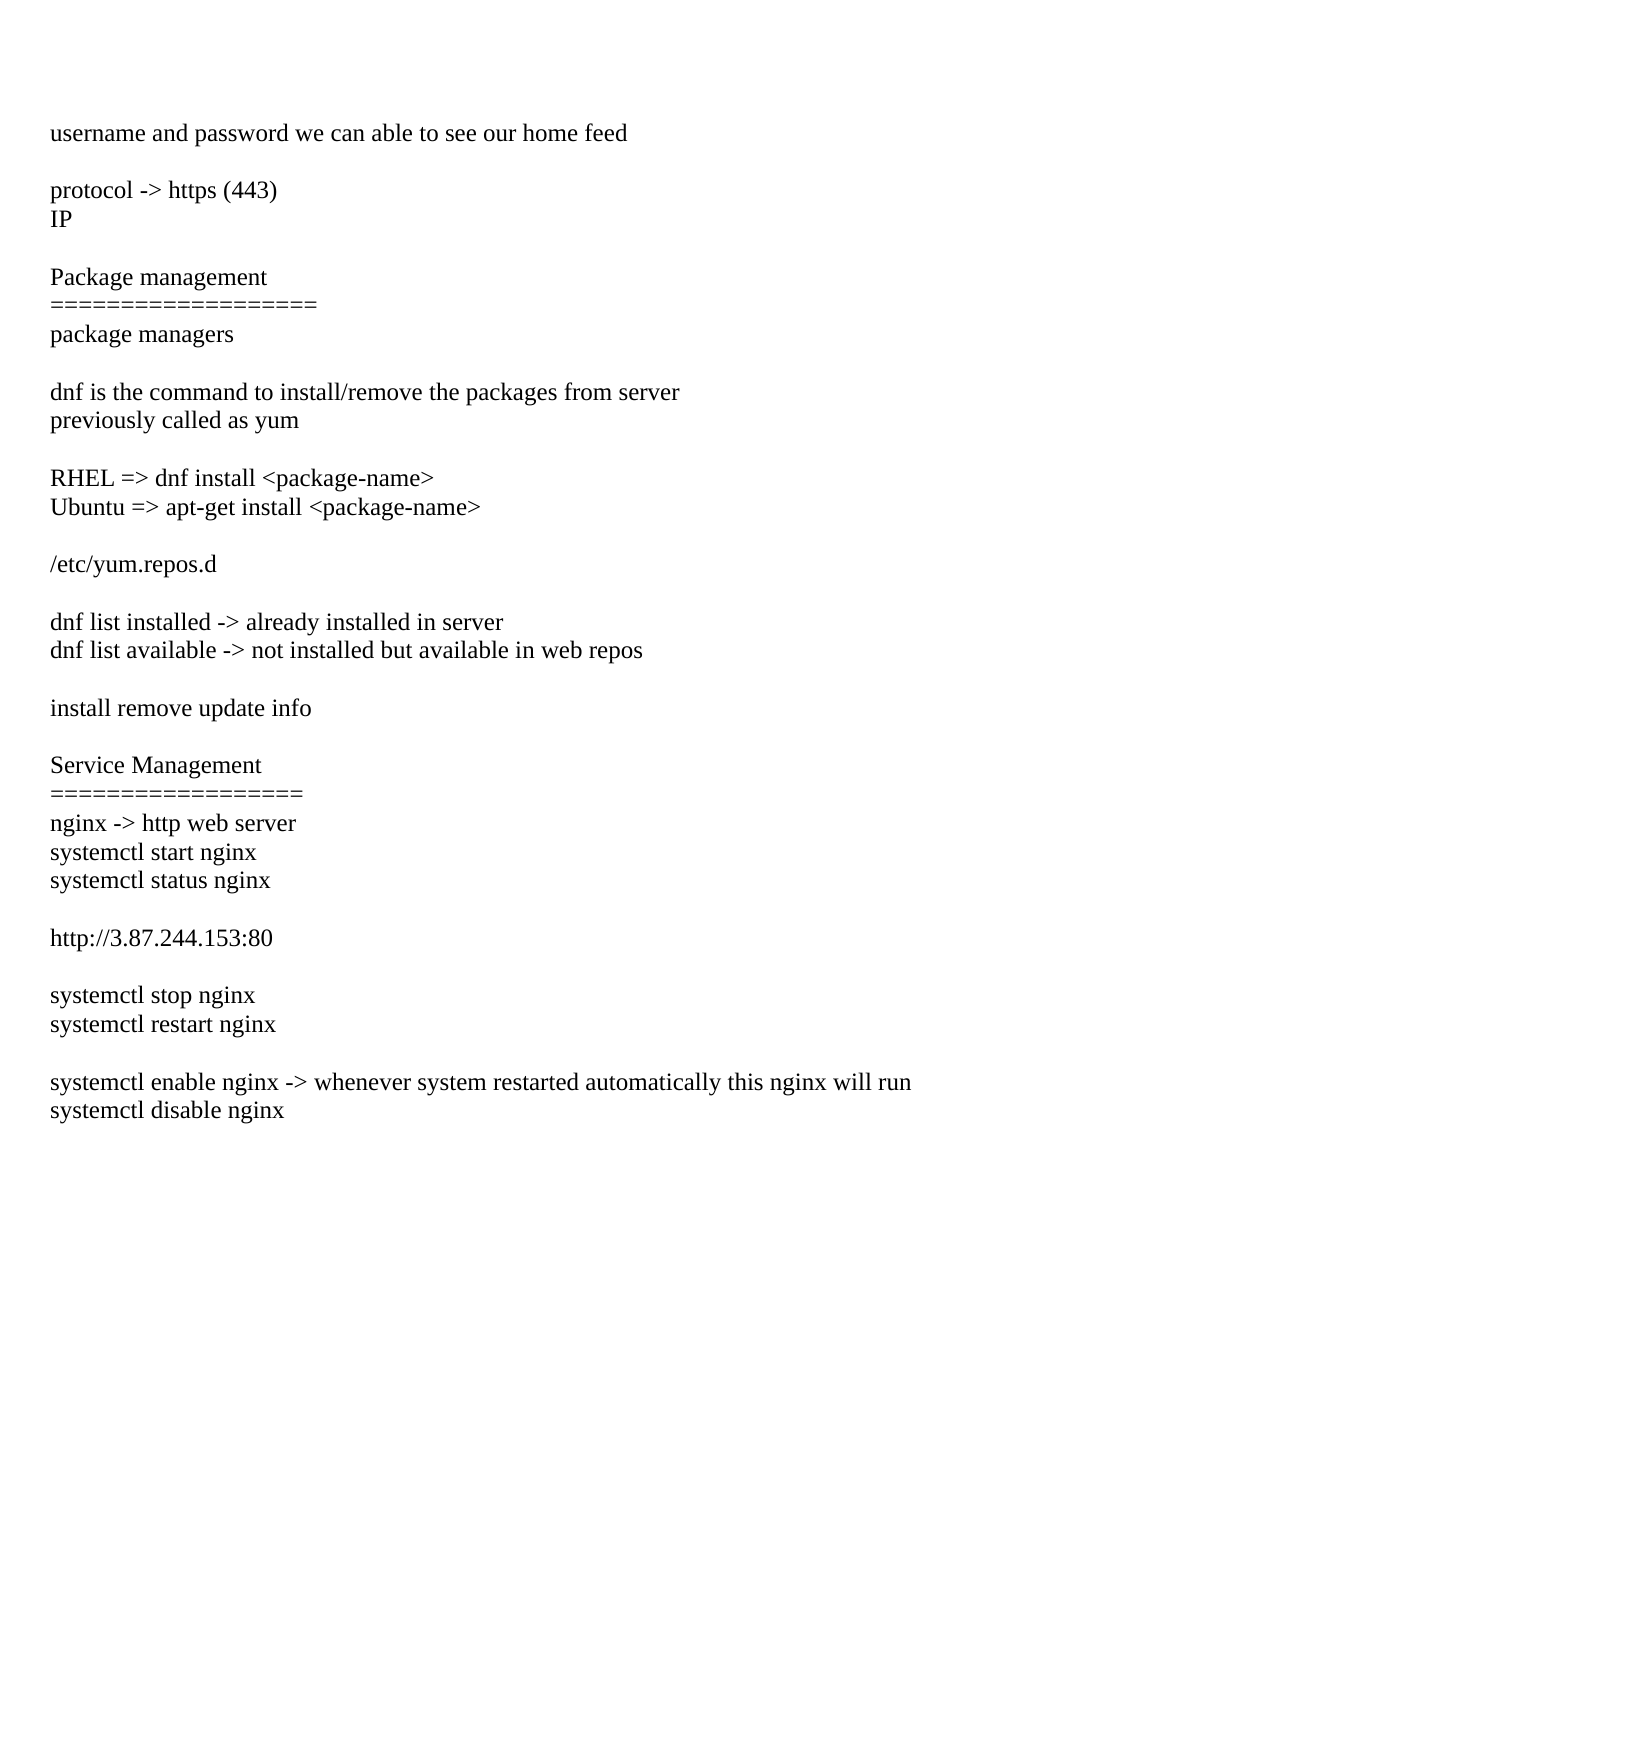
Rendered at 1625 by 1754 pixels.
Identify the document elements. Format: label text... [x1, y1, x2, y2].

text protocol -> https (443) [50, 176, 1562, 204]
text Ubuntu => apt-get install <package-name> [50, 492, 1562, 521]
text install remove update info [50, 693, 1562, 722]
text RHEL => dnf install <package-name> [50, 463, 1562, 492]
text dnf list available -> not installed but available in web repos [50, 636, 1562, 664]
text IP [50, 204, 1562, 233]
text systemctl restart nginx [50, 1009, 1562, 1038]
text systemctl disable nginx [50, 1096, 1562, 1124]
text previously called as yum [50, 406, 1562, 434]
text ================== [50, 779, 1562, 808]
text Service Management [50, 751, 1562, 779]
text systemctl enable nginx -> whenever system restarted automatically this nginx will run [50, 1067, 1562, 1096]
text =================== [50, 291, 1562, 319]
text http://3.87.244.153:80 [50, 923, 1562, 952]
text systemctl start nginx [50, 837, 1562, 866]
text package managers [50, 319, 1562, 348]
text username and password we can able to see our home feed [50, 118, 1562, 147]
text systemctl status nginx [50, 866, 1562, 894]
text /etc/yum.repos.d [50, 549, 1562, 578]
text nginx -> http web server [50, 808, 1562, 837]
text dnf list installed -> already installed in server [50, 607, 1562, 636]
text Package management [50, 262, 1562, 291]
text systemctl stop nginx [50, 981, 1562, 1009]
text dnf is the command to install/remove the packages from server [50, 377, 1562, 406]
